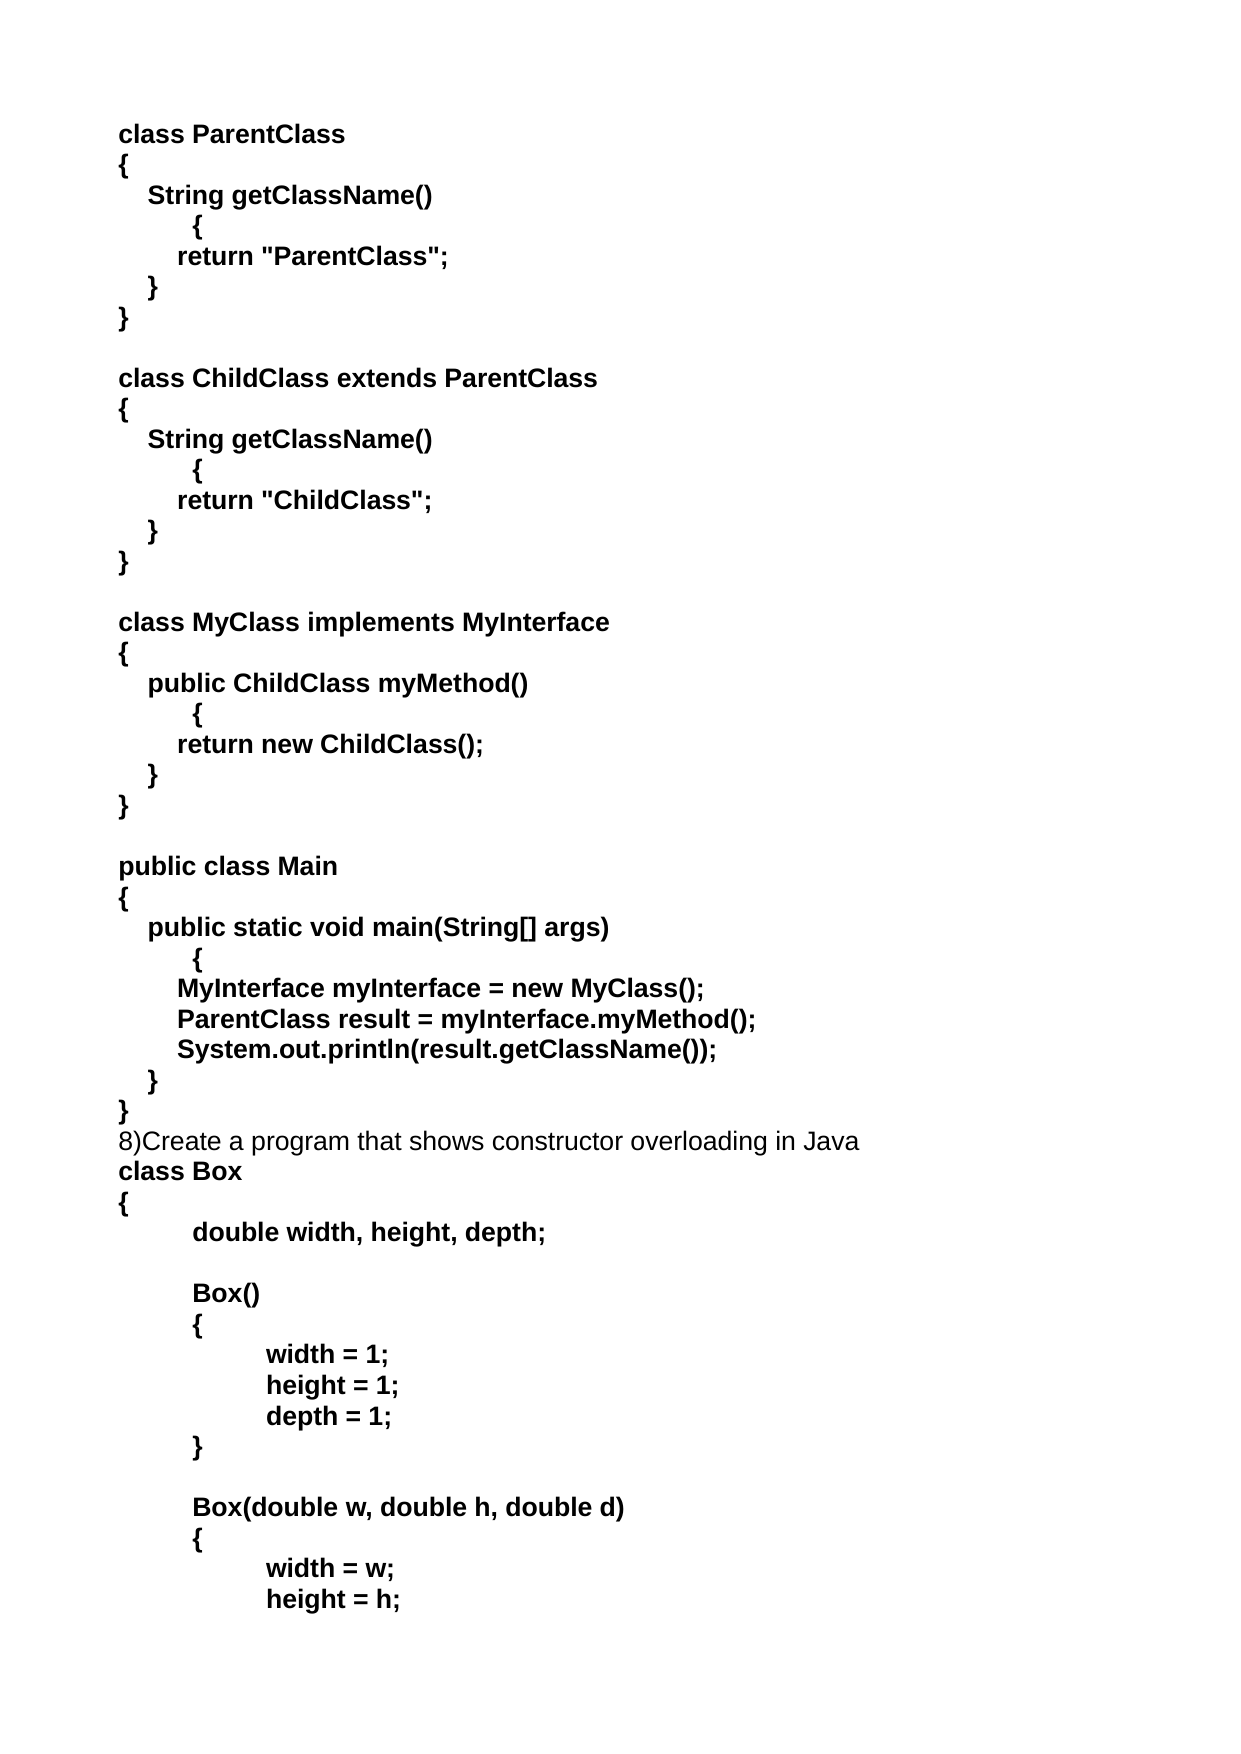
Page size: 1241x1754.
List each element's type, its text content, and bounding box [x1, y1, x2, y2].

text { [118, 637, 1122, 667]
text ParentClass result = myInterface.myMethod(); [118, 1003, 1122, 1034]
text class ChildClass extends ParentClass [118, 362, 1122, 393]
text height = h; [118, 1583, 1122, 1614]
text public static void main(String[] args) [118, 912, 1122, 942]
text { [118, 393, 1122, 423]
text height = 1; [118, 1369, 1122, 1400]
text } [118, 301, 1122, 332]
text public ChildClass myMethod() [118, 667, 1122, 698]
text width = 1; [118, 1339, 1122, 1369]
text MyInterface myInterface = new MyClass(); [118, 973, 1122, 1003]
text } [118, 1431, 1122, 1461]
text { [118, 698, 1122, 728]
text } [118, 759, 1122, 789]
text } [118, 789, 1122, 820]
text } [118, 1095, 1122, 1125]
text class ParentClass [118, 118, 1122, 149]
text { [118, 1522, 1122, 1553]
text class Box [118, 1156, 1122, 1186]
text } [118, 545, 1122, 576]
text } [118, 515, 1122, 545]
text return "ChildClass"; [118, 484, 1122, 515]
text Box() [118, 1278, 1122, 1308]
text } [118, 1064, 1122, 1095]
text depth = 1; [118, 1400, 1122, 1431]
text String getClassName() [118, 423, 1122, 454]
text System.out.println(result.getClassName()); [118, 1034, 1122, 1064]
text return "ParentClass"; [118, 240, 1122, 271]
text 8)Create a program that shows constructor overloading in Java [118, 1125, 1122, 1156]
text { [118, 881, 1122, 912]
text { [118, 210, 1122, 240]
text { [118, 942, 1122, 973]
text class MyClass implements MyInterface [118, 606, 1122, 637]
text { [118, 1186, 1122, 1217]
text { [118, 454, 1122, 484]
text width = w; [118, 1553, 1122, 1583]
text double width, height, depth; [118, 1217, 1122, 1247]
text { [118, 1308, 1122, 1339]
text String getClassName() [118, 179, 1122, 210]
text Box(double w, double h, double d) [118, 1492, 1122, 1522]
text return new ChildClass(); [118, 728, 1122, 759]
text { [118, 149, 1122, 179]
text } [118, 271, 1122, 301]
text public class Main [118, 851, 1122, 881]
